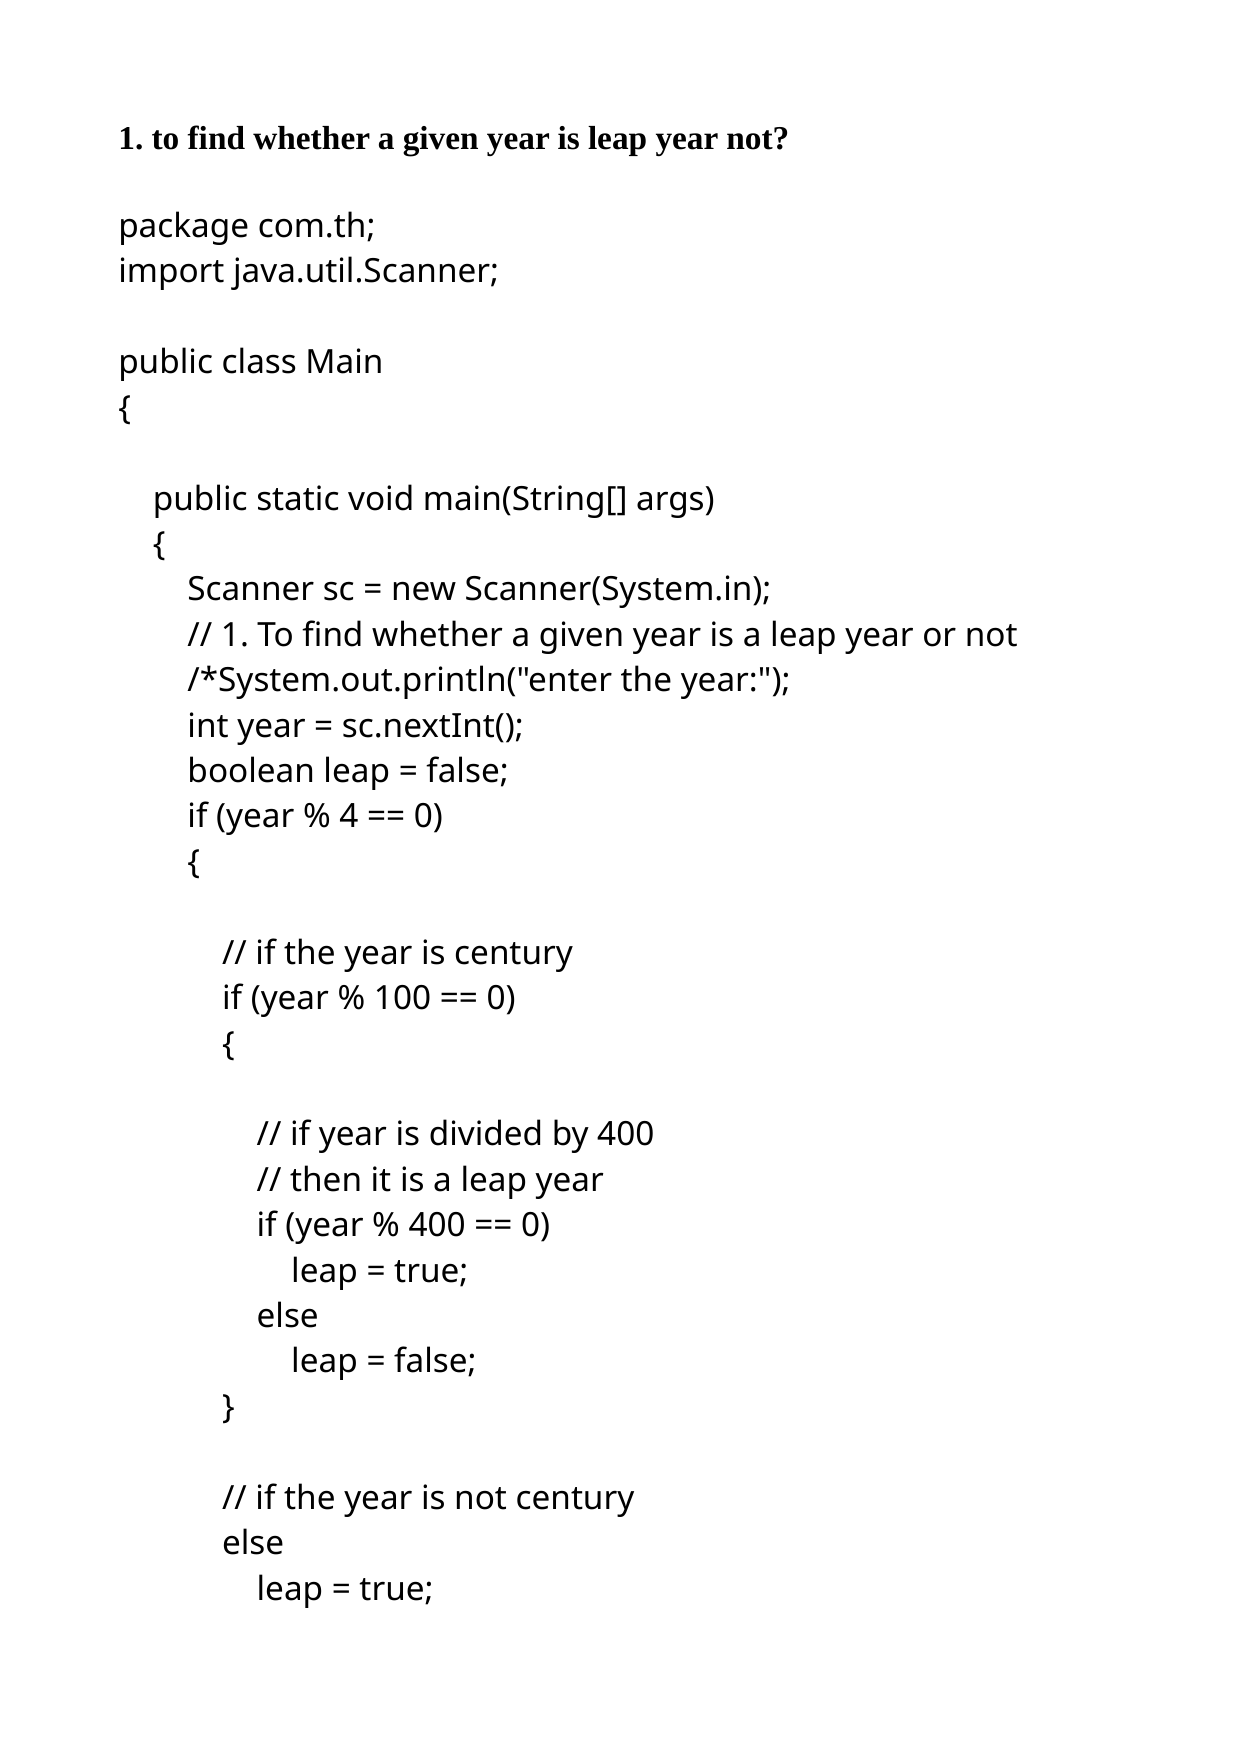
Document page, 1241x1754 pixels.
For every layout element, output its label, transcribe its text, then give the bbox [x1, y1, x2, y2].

text int year = sc.nextInt(); [118, 701, 1122, 747]
text { [118, 383, 1122, 429]
text if (year % 100 == 0) [118, 974, 1122, 1019]
text package com.th; [118, 202, 1122, 247]
text leap = true; [118, 1564, 1122, 1610]
text /*System.out.println("enter the year:"); [118, 656, 1122, 701]
text // 1. To find whether a given year is a leap year or not [118, 611, 1122, 656]
text if (year % 4 == 0) [118, 792, 1122, 838]
text else [118, 1292, 1122, 1337]
text leap = true; [118, 1246, 1122, 1292]
text // then it is a leap year [118, 1156, 1122, 1201]
text { [118, 1019, 1122, 1065]
text // if the year is not century [118, 1473, 1122, 1519]
text // if the year is century [118, 928, 1122, 974]
text import java.util.Scanner; [118, 247, 1122, 293]
text else [118, 1519, 1122, 1564]
text public class Main [118, 338, 1122, 383]
text Scanner sc = new Scanner(System.in); [118, 565, 1122, 611]
text { [118, 838, 1122, 883]
text 1. to find whether a given year is leap year not? [118, 118, 1122, 156]
text if (year % 400 == 0) [118, 1201, 1122, 1246]
text } [118, 1383, 1122, 1428]
text // if year is divided by 400 [118, 1110, 1122, 1156]
text public static void main(String[] args) [118, 474, 1122, 520]
text boolean leap = false; [118, 747, 1122, 792]
text { [118, 520, 1122, 565]
text leap = false; [118, 1337, 1122, 1383]
